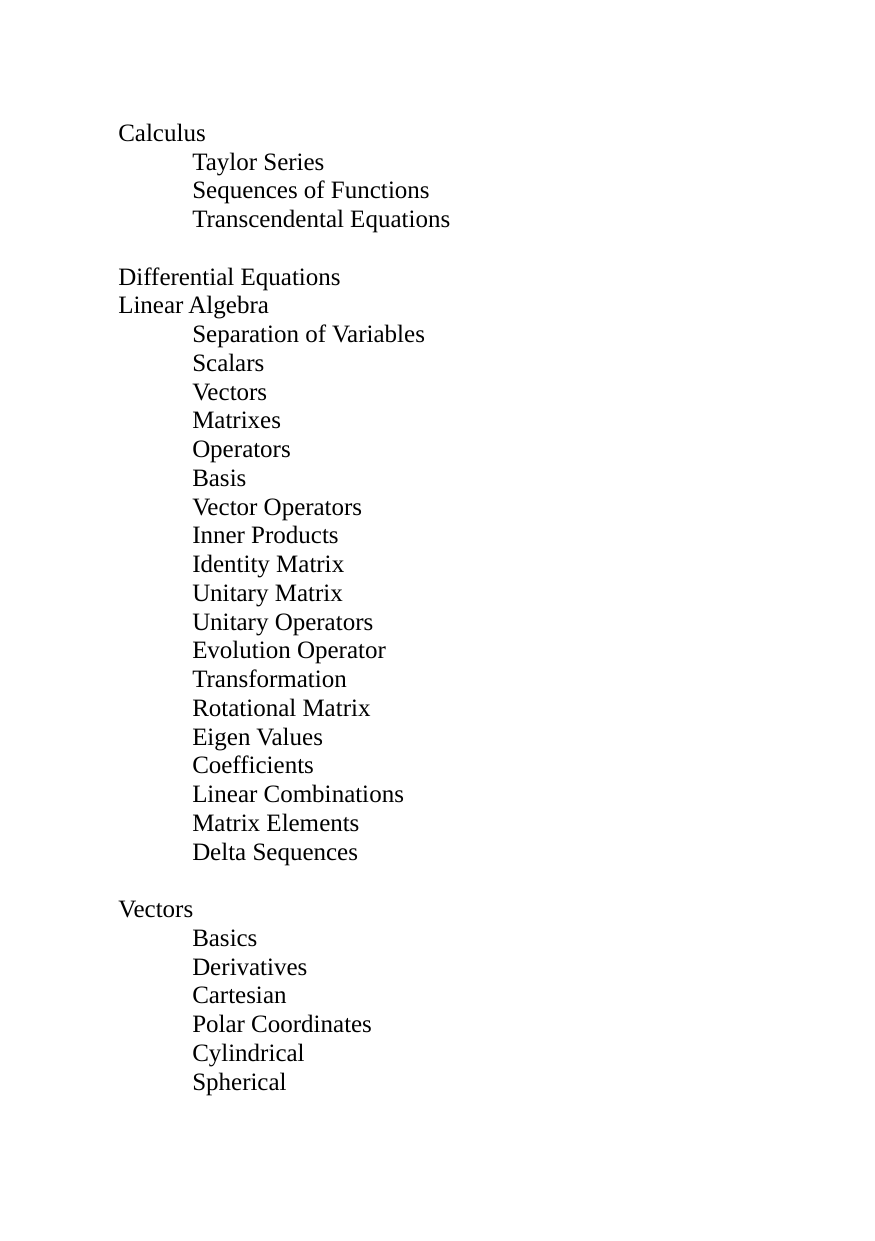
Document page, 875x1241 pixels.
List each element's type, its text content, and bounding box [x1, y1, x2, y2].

text Cylindrical [118, 1038, 756, 1067]
text Transcendental Equations [118, 204, 756, 233]
text Basics [118, 923, 756, 952]
text Polar Coordinates [118, 1009, 756, 1038]
text Vectors [118, 377, 756, 406]
text Inner Products [118, 521, 756, 549]
text Linear Algebra [118, 291, 756, 319]
text Differential Equations [118, 262, 756, 291]
text Taylor Series [118, 147, 756, 176]
text Linear Combinations [118, 779, 756, 808]
text Matrixes [118, 406, 756, 434]
text Spherical [118, 1067, 756, 1096]
text Coefficients [118, 751, 756, 779]
text Sequences of Functions [118, 176, 756, 204]
text Vector Operators [118, 492, 756, 521]
text Scalars [118, 348, 756, 377]
text Basis [118, 463, 756, 492]
text Operators [118, 434, 756, 463]
text Matrix Elements [118, 808, 756, 837]
text Evolution Operator [118, 636, 756, 664]
text Separation of Variables [118, 319, 756, 348]
text Eigen Values [118, 722, 756, 751]
text Rotational Matrix [118, 693, 756, 722]
text Unitary Operators [118, 607, 756, 636]
text Transformation [118, 664, 756, 693]
text Delta Sequences [118, 837, 756, 866]
text Derivatives [118, 952, 756, 981]
text Vectors [118, 894, 756, 923]
text Identity Matrix [118, 549, 756, 578]
text Unitary Matrix [118, 578, 756, 607]
text Cartesian [118, 981, 756, 1009]
text Calculus [118, 118, 756, 147]
